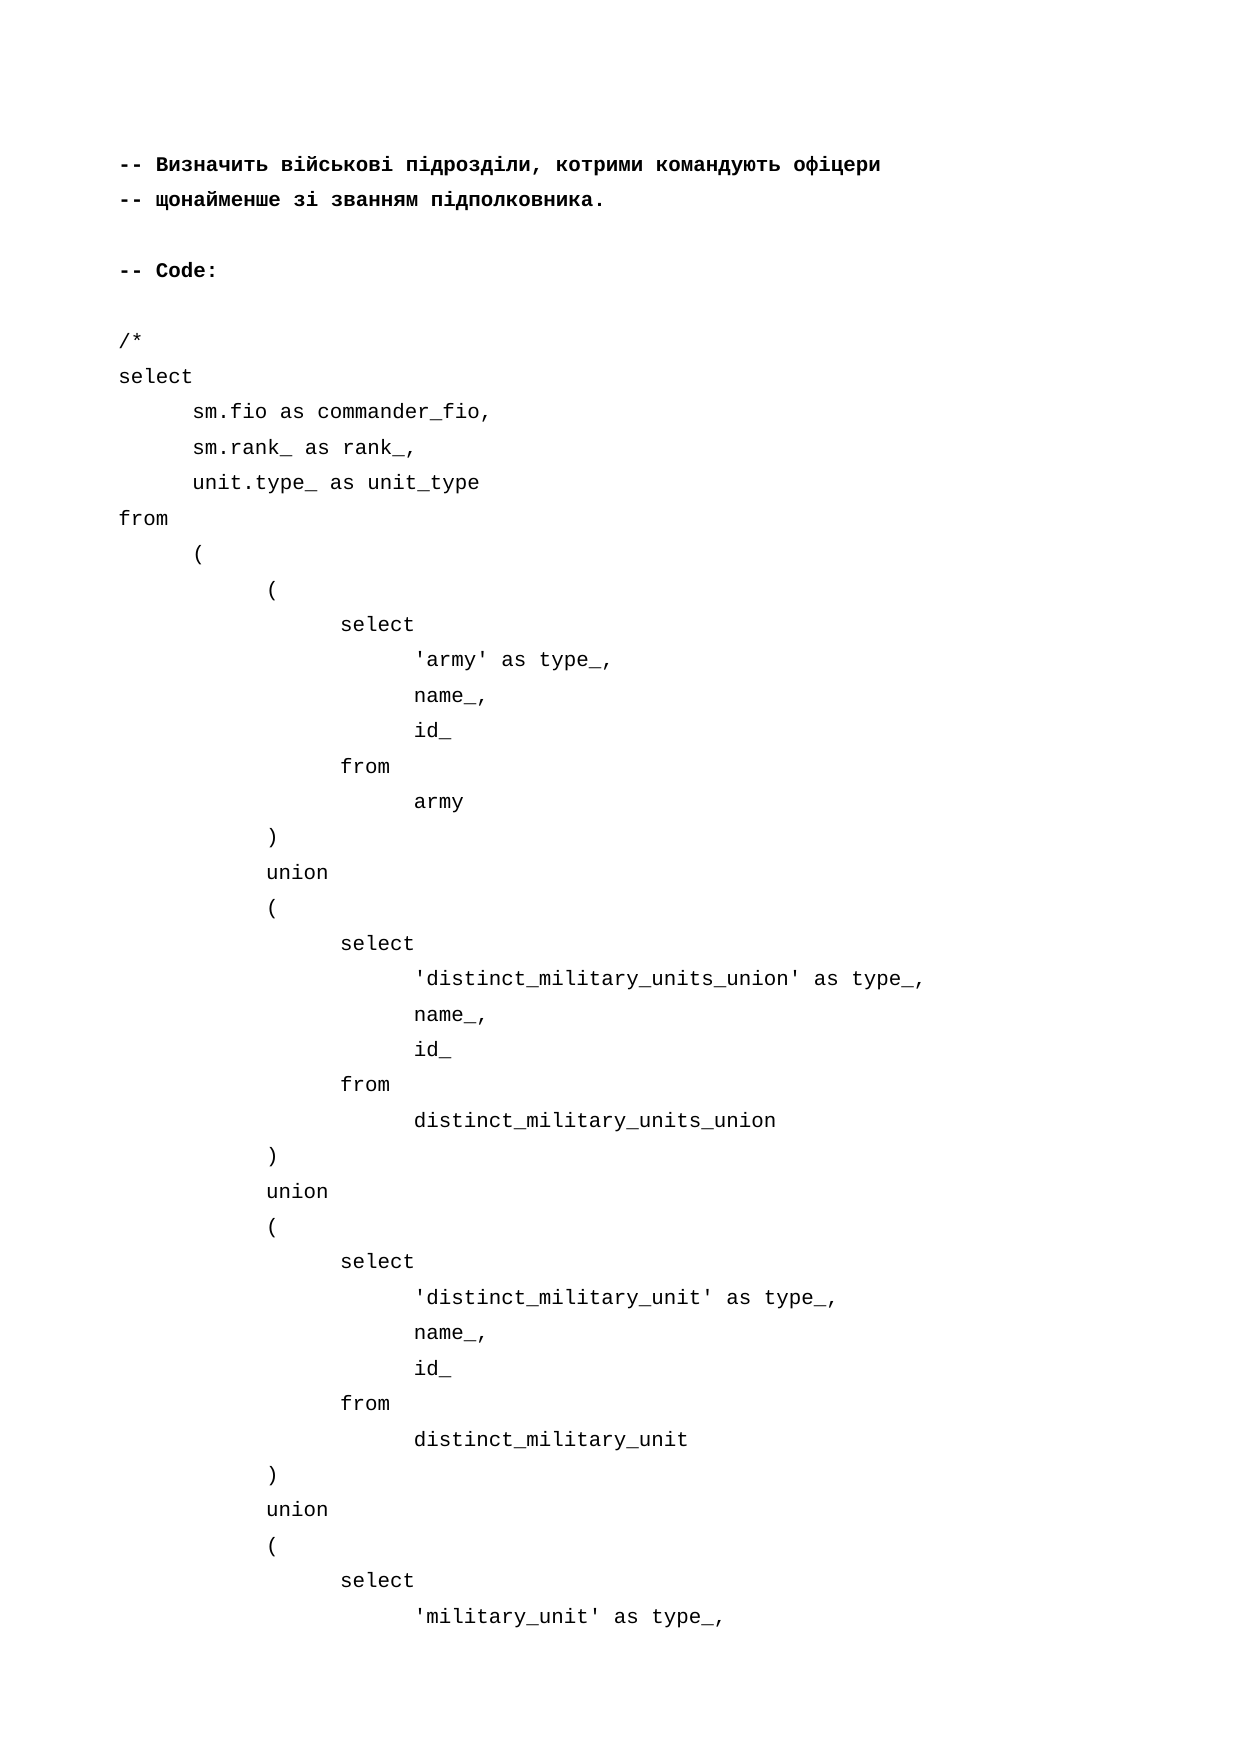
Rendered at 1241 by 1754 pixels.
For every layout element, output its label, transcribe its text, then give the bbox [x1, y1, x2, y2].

text -- щонайменше зі званням підполковника. [118, 189, 1122, 213]
text ) [118, 1464, 1122, 1488]
text from [118, 756, 1122, 779]
text -- Code: [118, 260, 1122, 283]
text id_ [118, 1039, 1122, 1063]
text 'distinct_military_unit' as type_, [118, 1287, 1122, 1311]
text name_, [118, 1322, 1122, 1346]
text select [118, 933, 1122, 956]
text id_ [118, 1358, 1122, 1381]
text unit.type_ as unit_type [118, 472, 1122, 496]
text from [118, 508, 1122, 531]
text army [118, 791, 1122, 815]
text -- Визначить військові підрозділи, котрими командують офіцери [118, 153, 1122, 177]
text 'military_unit' as type_, [118, 1606, 1122, 1629]
text select [118, 614, 1122, 638]
text ( [118, 1216, 1122, 1240]
text select [118, 1570, 1122, 1594]
text id_ [118, 720, 1122, 744]
text select [118, 366, 1122, 390]
text sm.rank_ as rank_, [118, 437, 1122, 461]
text name_, [118, 1003, 1122, 1027]
text from [118, 1074, 1122, 1098]
text ) [118, 1145, 1122, 1169]
text from [118, 1393, 1122, 1417]
text ( [118, 543, 1122, 567]
text /* [118, 331, 1122, 354]
text distinct_military_units_union [118, 1110, 1122, 1133]
text 'distinct_military_units_union' as type_, [118, 968, 1122, 992]
text ) [118, 826, 1122, 850]
text ( [118, 1535, 1122, 1558]
text union [118, 1181, 1122, 1204]
text union [118, 1499, 1122, 1523]
text 'army' as type_, [118, 649, 1122, 673]
text name_, [118, 685, 1122, 708]
text select [118, 1251, 1122, 1275]
text distinct_military_unit [118, 1428, 1122, 1452]
text union [118, 862, 1122, 886]
text sm.fio as commander_fio, [118, 401, 1122, 425]
text ( [118, 578, 1122, 602]
text ( [118, 897, 1122, 921]
